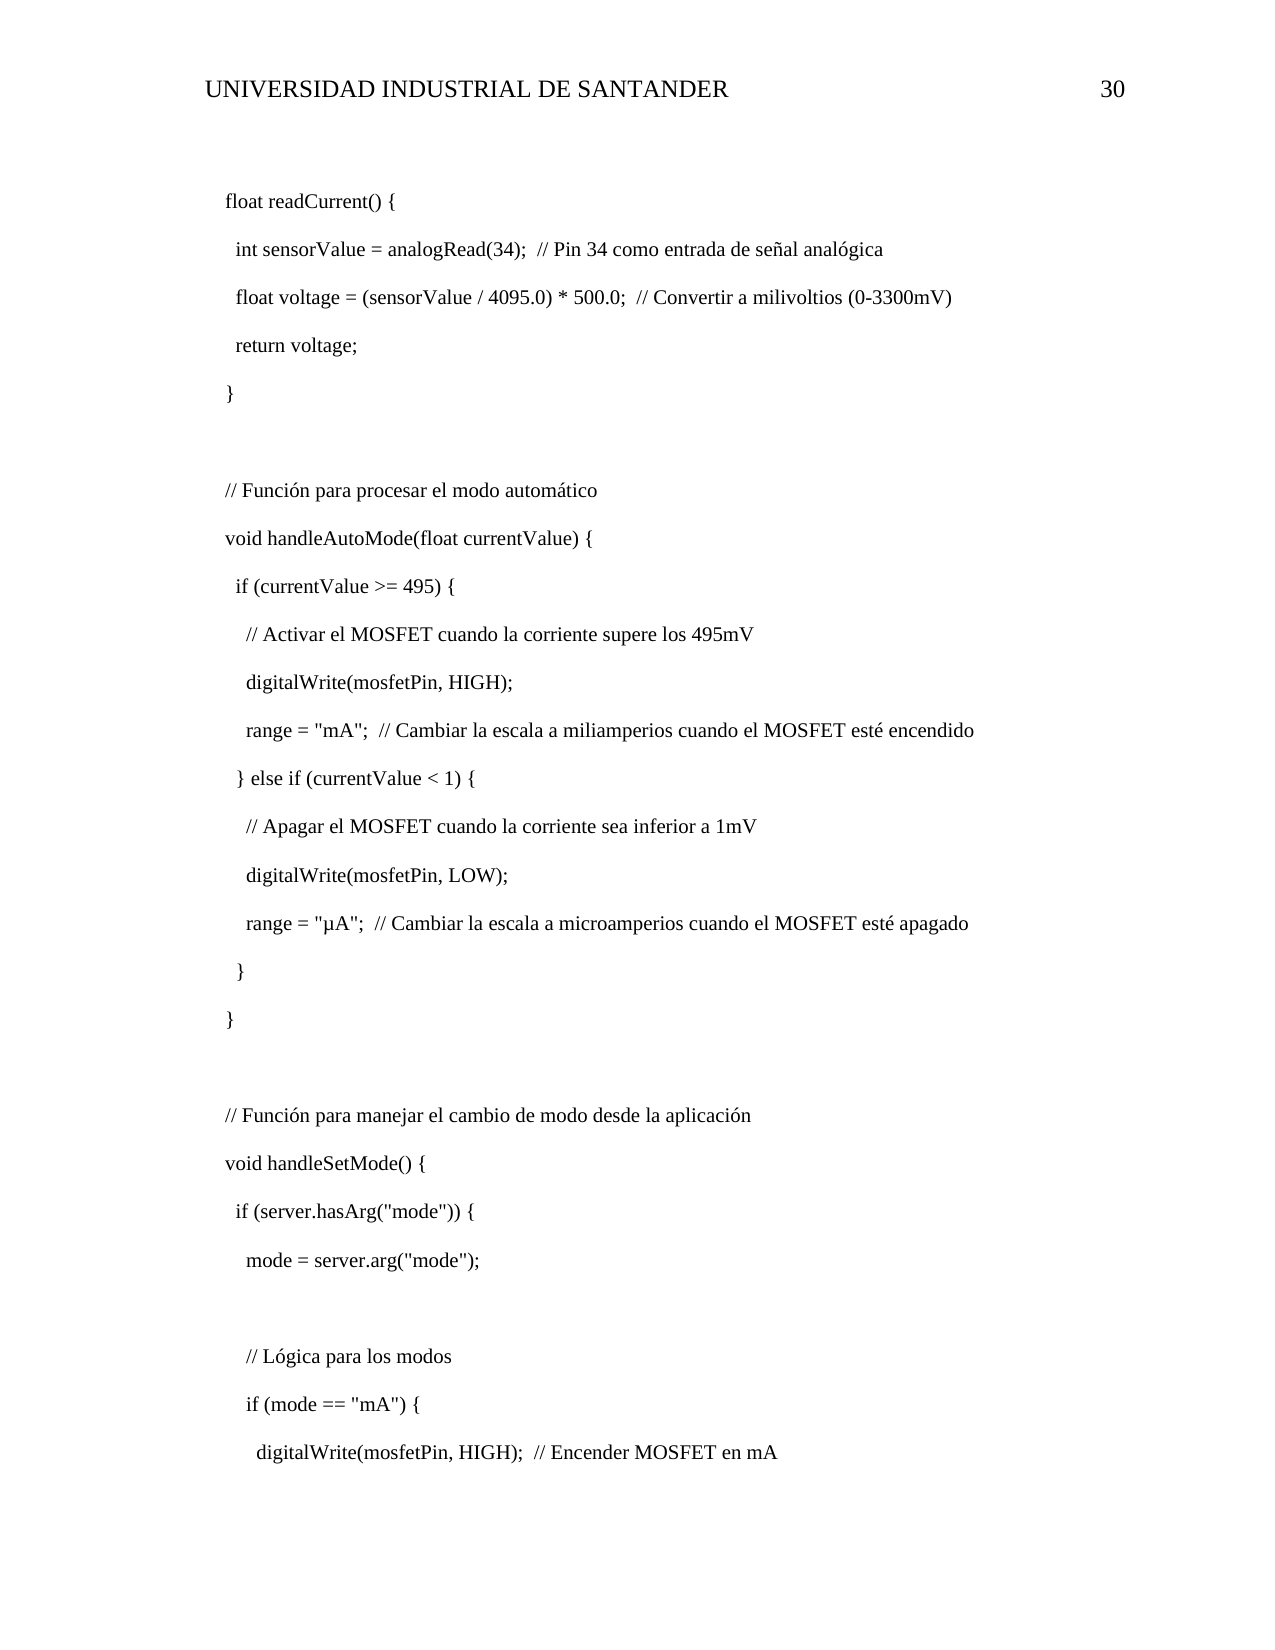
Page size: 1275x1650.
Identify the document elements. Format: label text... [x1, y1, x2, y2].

text } else if (currentValue < 1) { [150, 766, 1125, 790]
text void handleSetMode() { [150, 1151, 1125, 1175]
text if (currentValue >= 495) { [150, 574, 1125, 598]
text if (server.hasArg("mode")) { [150, 1199, 1125, 1223]
text if (mode == "mA") { [150, 1392, 1125, 1416]
text float voltage = (sensorValue / 4095.0) * 500.0; // Convertir a milivoltios (0-3300mV) [150, 285, 1125, 309]
text int sensorValue = analogRead(34); // Pin 34 como entrada de señal analógica [150, 237, 1125, 261]
text range = "mA"; // Cambiar la escala a miliamperios cuando el MOSFET esté encendido [150, 718, 1125, 742]
text // Lógica para los modos [150, 1344, 1125, 1368]
text // Activar el MOSFET cuando la corriente supere los 495mV [150, 622, 1125, 646]
text void handleAutoMode(float currentValue) { [150, 526, 1125, 550]
text // Función para manejar el cambio de modo desde la aplicación [150, 1103, 1125, 1127]
text return voltage; [150, 333, 1125, 357]
text range = "µA"; // Cambiar la escala a microamperios cuando el MOSFET esté apagado [150, 911, 1125, 935]
text digitalWrite(mosfetPin, LOW); [150, 862, 1125, 887]
text float readCurrent() { [150, 189, 1125, 213]
text // Función para procesar el modo automático [150, 477, 1125, 502]
text digitalWrite(mosfetPin, HIGH); // Encender MOSFET en mA [150, 1440, 1125, 1464]
text digitalWrite(mosfetPin, HIGH); [150, 670, 1125, 694]
text // Apagar el MOSFET cuando la corriente sea inferior a 1mV [150, 814, 1125, 838]
text } [150, 959, 1125, 983]
text mode = server.arg("mode"); [150, 1247, 1125, 1272]
text } [150, 1007, 1125, 1031]
text } [150, 381, 1125, 405]
